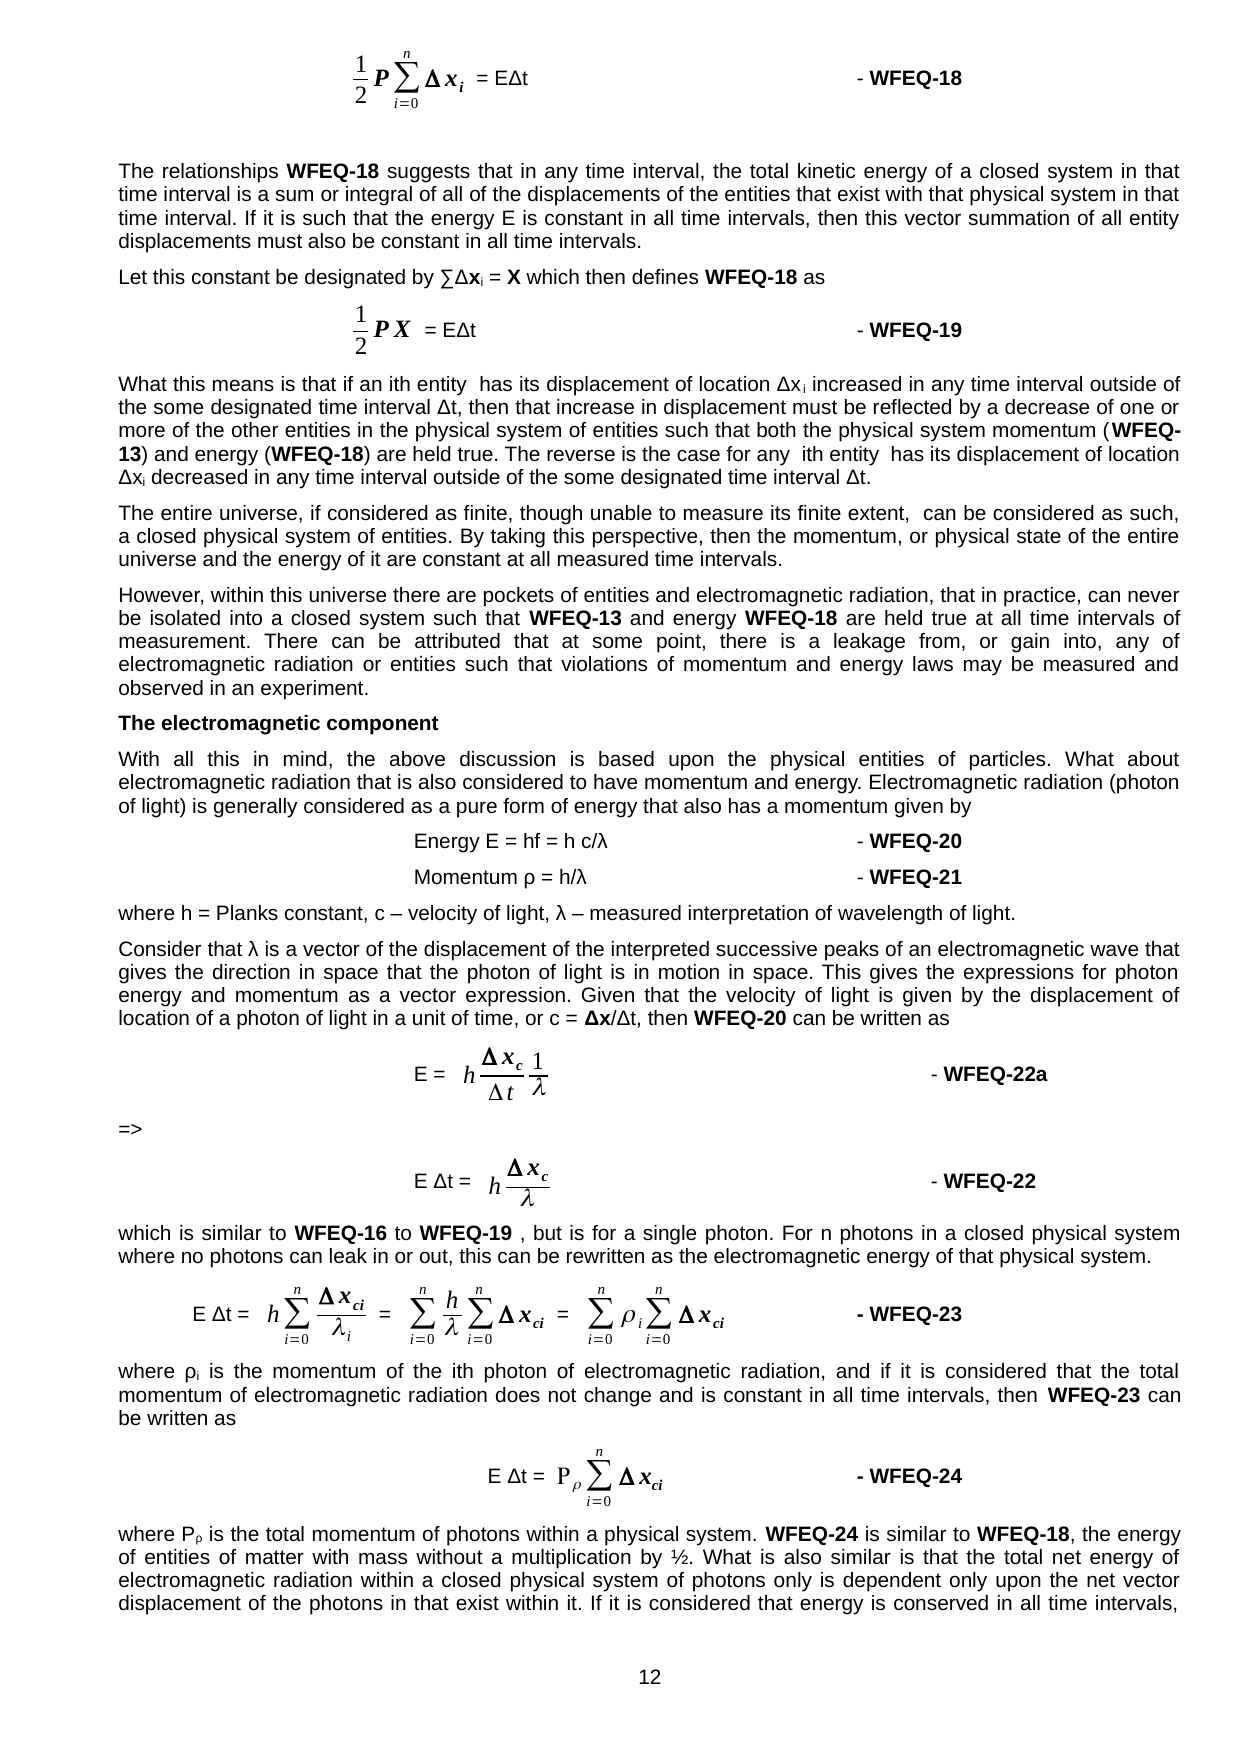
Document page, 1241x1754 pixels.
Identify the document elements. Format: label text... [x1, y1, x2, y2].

text The entire universe, if considered as finite, though unable to measure its finite extent, can be considered as such, a closed physical system of entities. By taking this perspective, then the momentum, or physical state of the entire universe and the energy of it are constant at all measured time intervals. [118, 501, 1181, 571]
text Let this constant be designated by ∑Δxi = X which then defines WFEQ-18 as [118, 265, 1181, 288]
text Energy E = hf = h c/λ - WFEQ-20 [118, 830, 1181, 853]
text where Pρ is the total momentum of photons within a physical system. WFEQ-24 is similar to WFEQ-18, the energy of entities of matter with mass without a multiplication by ½. What is also similar is that the total net energy of electromagnetic radiation within a closed physical system of photons only is dependent only upon the net vector displacement of the photons in that exist within it. If it is considered that energy is conserved in all time intervals, [118, 1522, 1181, 1615]
text E = - WFEQ-22a [118, 1042, 1181, 1105]
text The electromagnetic component [118, 712, 1181, 735]
text where h = Planks constant, c – velocity of light, λ – measured interpretation of wavelength of light. [118, 901, 1181, 924]
text Momentum ρ = h/λ - WFEQ-21 [118, 866, 1181, 889]
text where ρi is the momentum of the ith photon of electromagnetic radiation, and if it is considered that the total momentum of electromagnetic radiation does not change and is constant in all time intervals, then WFEQ-23 can be written as [118, 1360, 1181, 1430]
text With all this in mind, the above discussion is based upon the physical entities of particles. What about electromagnetic radiation that is also considered to have momentum and energy. Electromagnetic radiation (photon of light) is generally considered as a pure form of energy that also has a momentum given by [118, 748, 1181, 817]
text E Δt = = = - WFEQ-23 [118, 1280, 1181, 1348]
text E Δt = - WFEQ-22 [118, 1153, 1181, 1209]
text The relationships WFEQ-18 suggests that in any time interval, the total kinetic energy of a closed system in that time interval is a sum or integral of all of the displacements of the entities that exist with that physical system in that time interval. If it is such that the energy E is constant in all time intervals, then this vector summation of all entity displacements must also be constant in all time intervals. [118, 160, 1181, 253]
text However, within this universe there are pockets of entities and electromagnetic radiation, that in practice, can never be isolated into a closed system such that WFEQ-13 and energy WFEQ-18 are held true at all time intervals of measurement. There can be attributed that at some point, there is a leakage from, or gain into, any of electromagnetic radiation or entities such that violations of momentum and energy laws may be measured and observed in an experiment. [118, 583, 1181, 699]
text which is similar to WFEQ-16 to WFEQ-19 , but is for a single photon. For n photons in a closed physical system where no photons can leak in or out, this can be rewritten as the electromagnetic energy of that physical system. [118, 1221, 1181, 1268]
text What this means is that if an ith entity has its displacement of location Δxi increased in any time interval outside of the some designated time interval Δt, then that increase in displacement must be reflected by a decrease of one or more of the other entities in the physical system of entities such that both the physical system momentum (WFEQ-13) and energy (WFEQ-18) are held true. The reverse is the case for any ith entity has its displacement of location Δxi decreased in any time interval outside of the some designated time interval Δt. [118, 372, 1181, 489]
text = EΔt - WFEQ-18 [118, 44, 1181, 112]
text = EΔt - WFEQ-19 [118, 301, 1181, 360]
text => [118, 1118, 1181, 1141]
text Consider that λ is a vector of the displacement of the interpreted successive peaks of an electromagnetic wave that gives the direction in space that the photon of light is in motion in space. This gives the expressions for photon energy and momentum as a vector expression. Given that the velocity of light is given by the displacement of location of a photon of light in a unit of time, or c = Δx/Δt, then WFEQ-20 can be written as [118, 937, 1181, 1030]
text E Δt = - WFEQ-24 [118, 1442, 1181, 1509]
